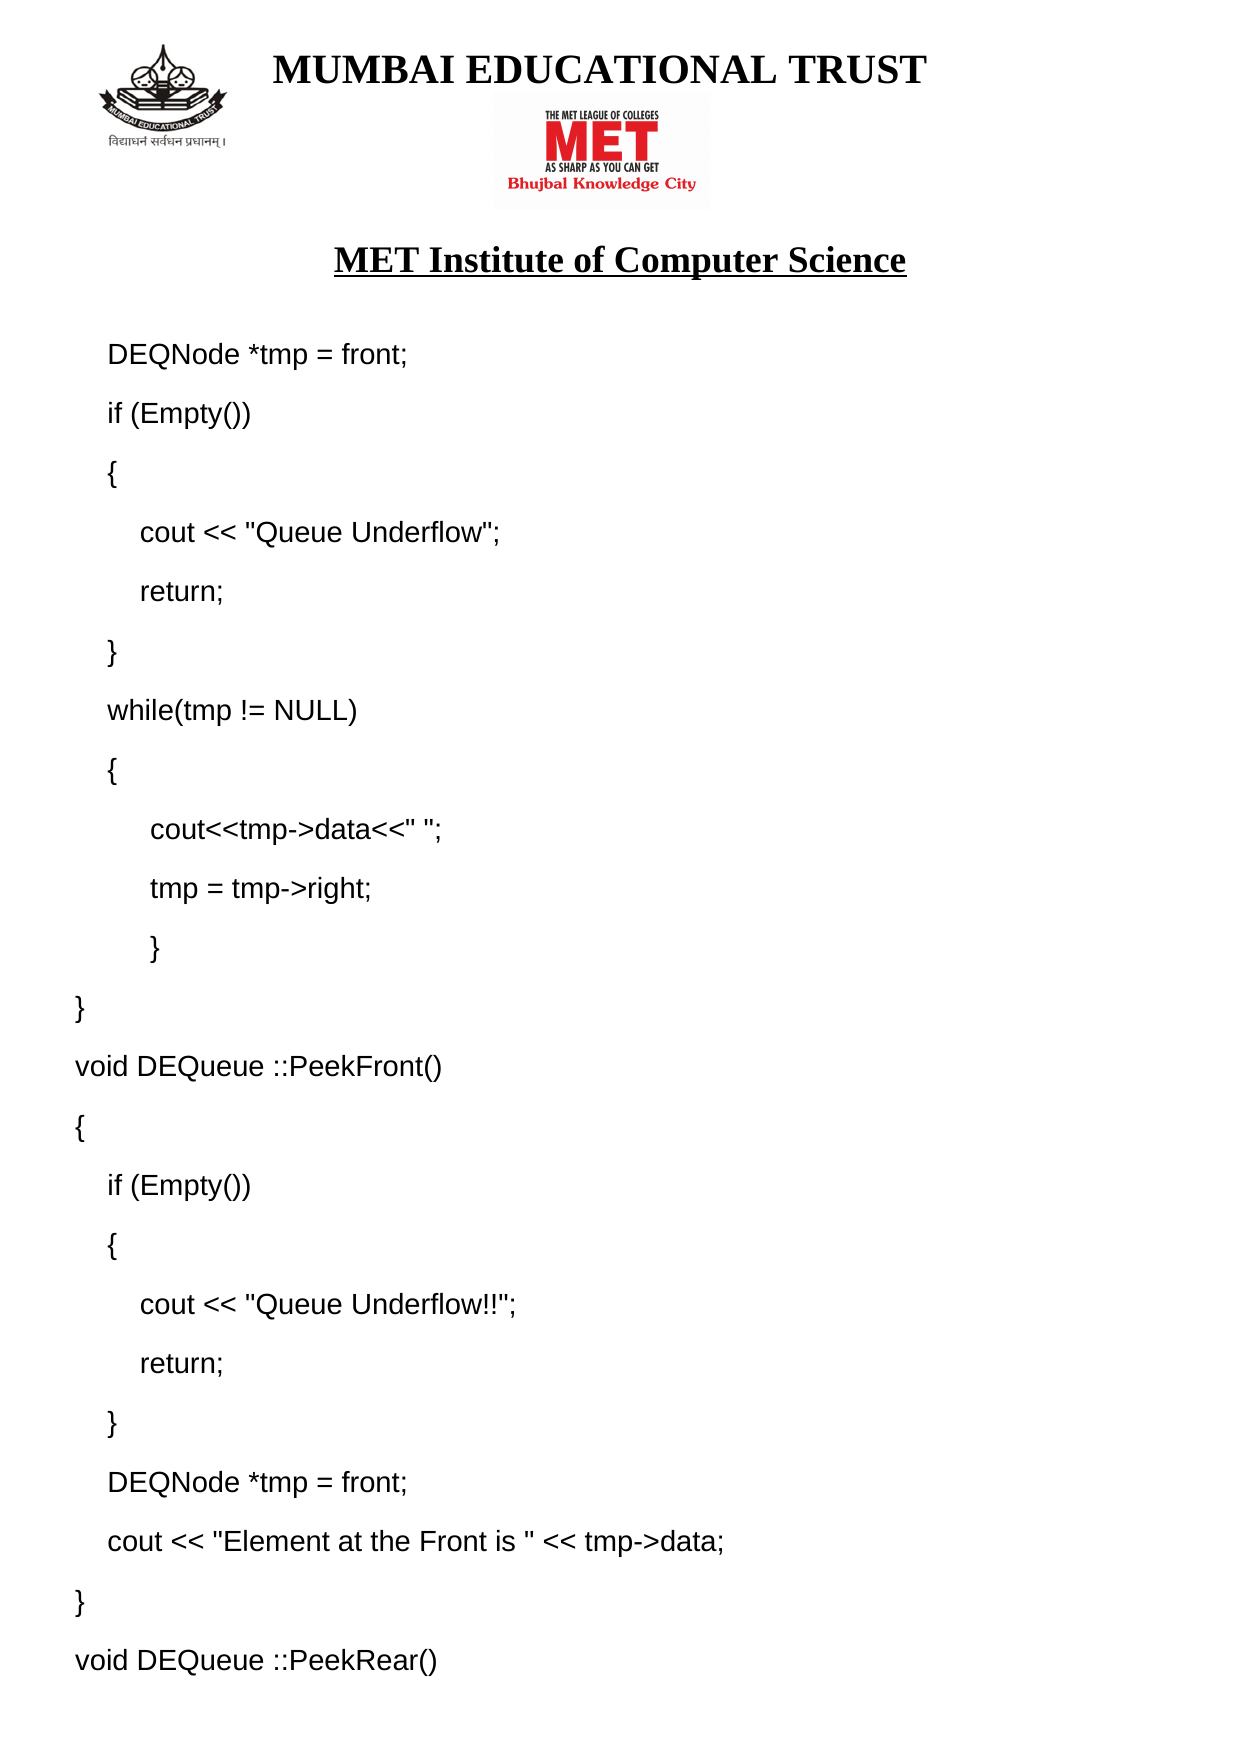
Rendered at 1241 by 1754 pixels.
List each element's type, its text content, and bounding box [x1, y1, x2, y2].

text while(tmp != NULL) [75, 693, 1165, 726]
text } [75, 1583, 1165, 1617]
text DEQNode *tmp = front; [75, 1465, 1165, 1498]
text if (Empty()) [75, 1168, 1165, 1201]
picture [492, 92, 712, 210]
text return; [75, 1346, 1165, 1379]
text void DEQueue ::PeekFront() [75, 1049, 1165, 1083]
text { [75, 752, 1165, 786]
text { [75, 1227, 1165, 1261]
text { [75, 455, 1165, 489]
text void DEQueue ::PeekRear() [75, 1643, 1165, 1676]
text cout << "Element at the Front is " << tmp->data; [75, 1524, 1165, 1558]
text cout<<tmp->data<<" "; [75, 812, 1165, 845]
text tmp = tmp->right; [75, 871, 1165, 904]
text cout << "Queue Underflow!!"; [75, 1287, 1165, 1320]
text } [75, 633, 1165, 667]
text } [75, 1405, 1165, 1439]
text } [75, 990, 1165, 1023]
text } [75, 930, 1165, 964]
text { [75, 1108, 1165, 1142]
text return; [75, 574, 1165, 608]
text DEQNode *tmp = front; [75, 337, 1165, 370]
text cout << "Queue Underflow"; [75, 515, 1165, 548]
picture [98, 44, 228, 148]
text if (Empty()) [75, 396, 1165, 429]
